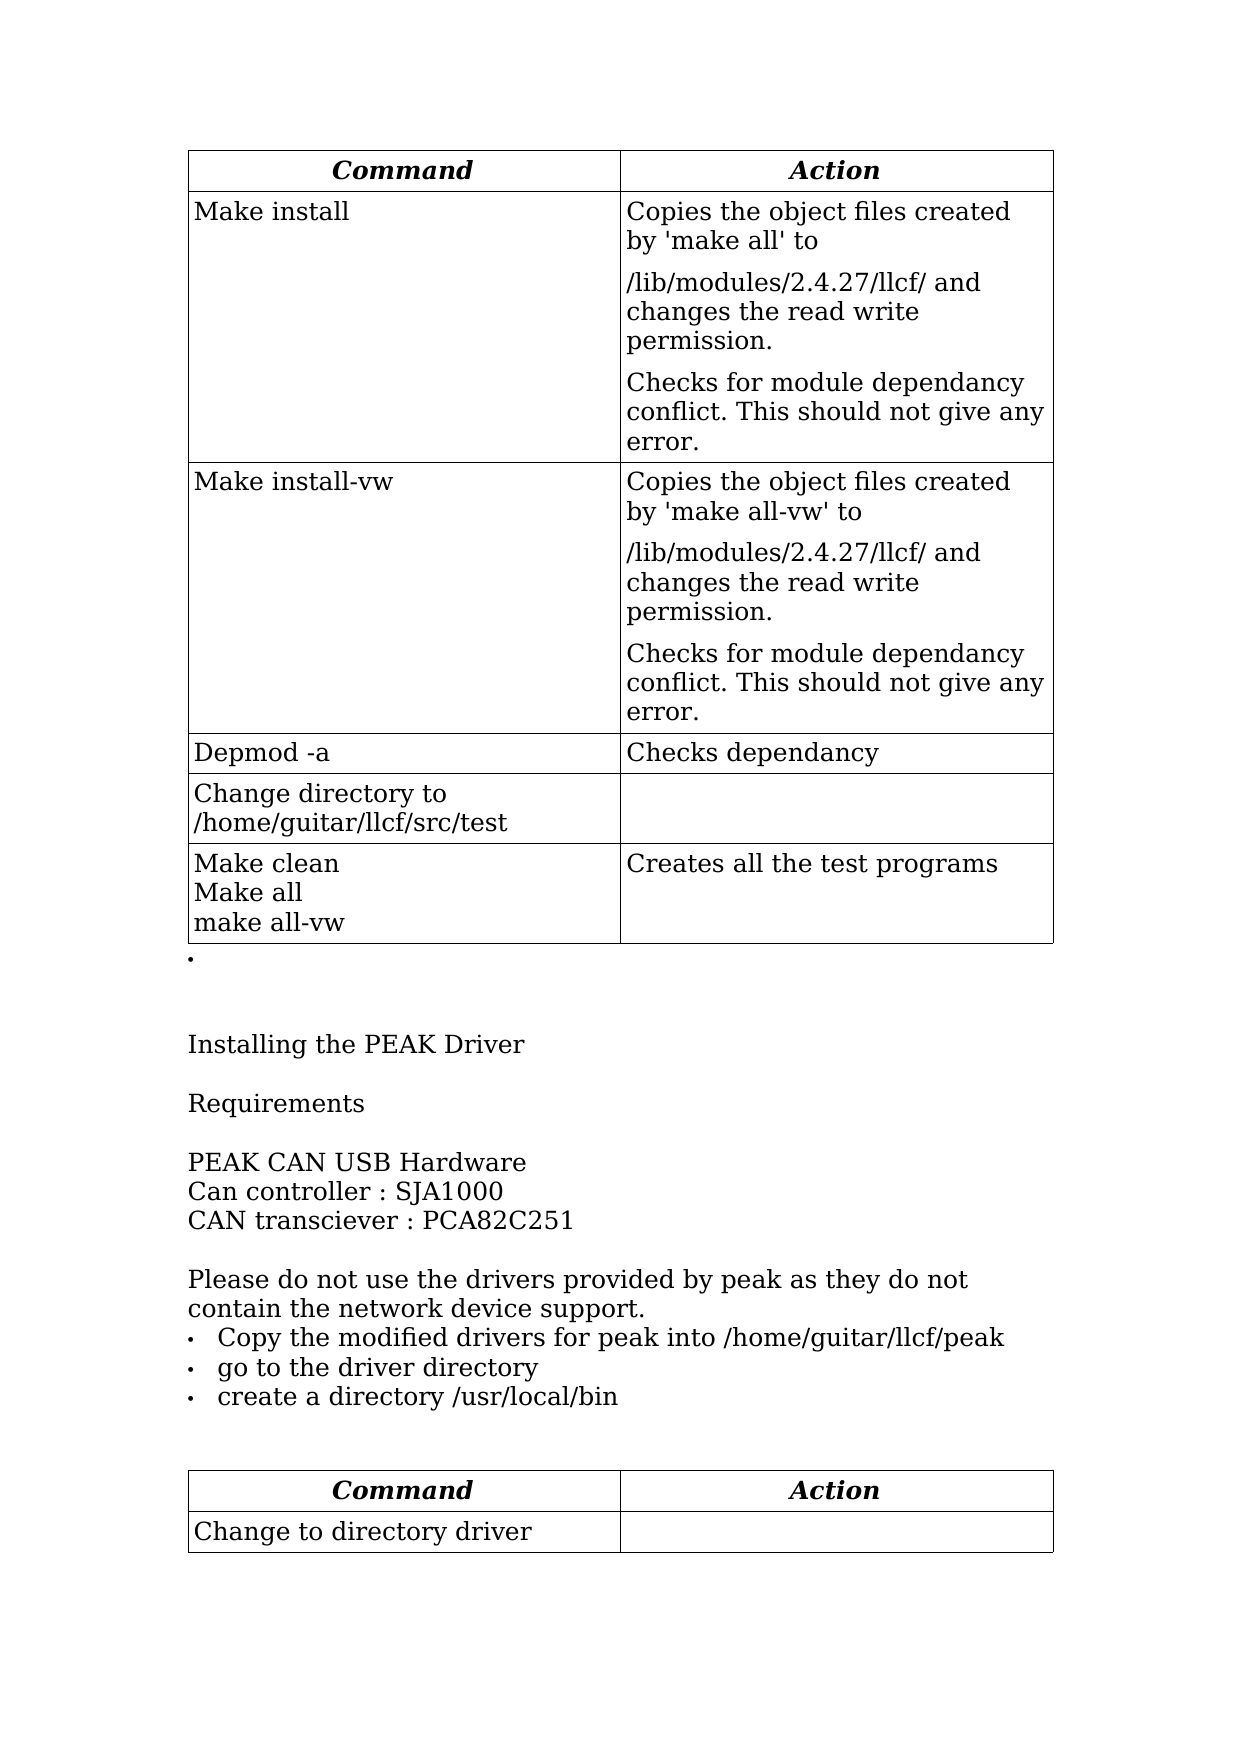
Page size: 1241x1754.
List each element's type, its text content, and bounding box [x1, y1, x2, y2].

text Requirements [187, 1089, 1053, 1118]
text CAN transciever : PCA82C251 [187, 1206, 1053, 1236]
table_header Command [189, 1471, 620, 1511]
table_cell Make install-vw [189, 463, 620, 733]
list go to the driver directory [187, 1353, 1053, 1382]
text PEAK CAN USB Hardware [187, 1148, 1053, 1177]
table_cell [621, 1512, 1053, 1552]
table_cell Depmod -a [189, 734, 620, 773]
table_cell Change directory to /home/guitar/llcf/src/test [189, 774, 620, 843]
table_cell Make install [189, 192, 620, 462]
table_cell Creates all the test programs [621, 844, 1053, 943]
table_header Action [621, 151, 1053, 191]
table_header Action [621, 1471, 1053, 1511]
list create a directory /usr/local/bin [187, 1382, 1053, 1411]
text Can controller : SJA1000 [187, 1177, 1053, 1206]
text Please do not use the drivers provided by peak as they do not contain the network device support. [187, 1265, 1053, 1323]
list Copy the modified drivers for peak into /home/guitar/llcf/peak [187, 1323, 1053, 1353]
table_header Command [189, 151, 620, 191]
table_cell Copies the object files created by 'make all-vw' to /lib/modules/2.4.27/llcf/ and changes the read write permission. Checks for module dependancy conflict. This should not give any error. [621, 463, 1053, 733]
table_cell [621, 774, 1053, 843]
text Installing the PEAK Driver [187, 1031, 1053, 1060]
table_cell Make clean Make all make all-vw [189, 844, 620, 943]
table_cell Change to directory driver [189, 1512, 620, 1552]
table_cell Checks dependancy [621, 734, 1053, 773]
table_cell Copies the object files created by 'make all' to /lib/modules/2.4.27/llcf/ and changes the read write permission. Checks for module dependancy conflict. This should not give any error. [621, 192, 1053, 462]
